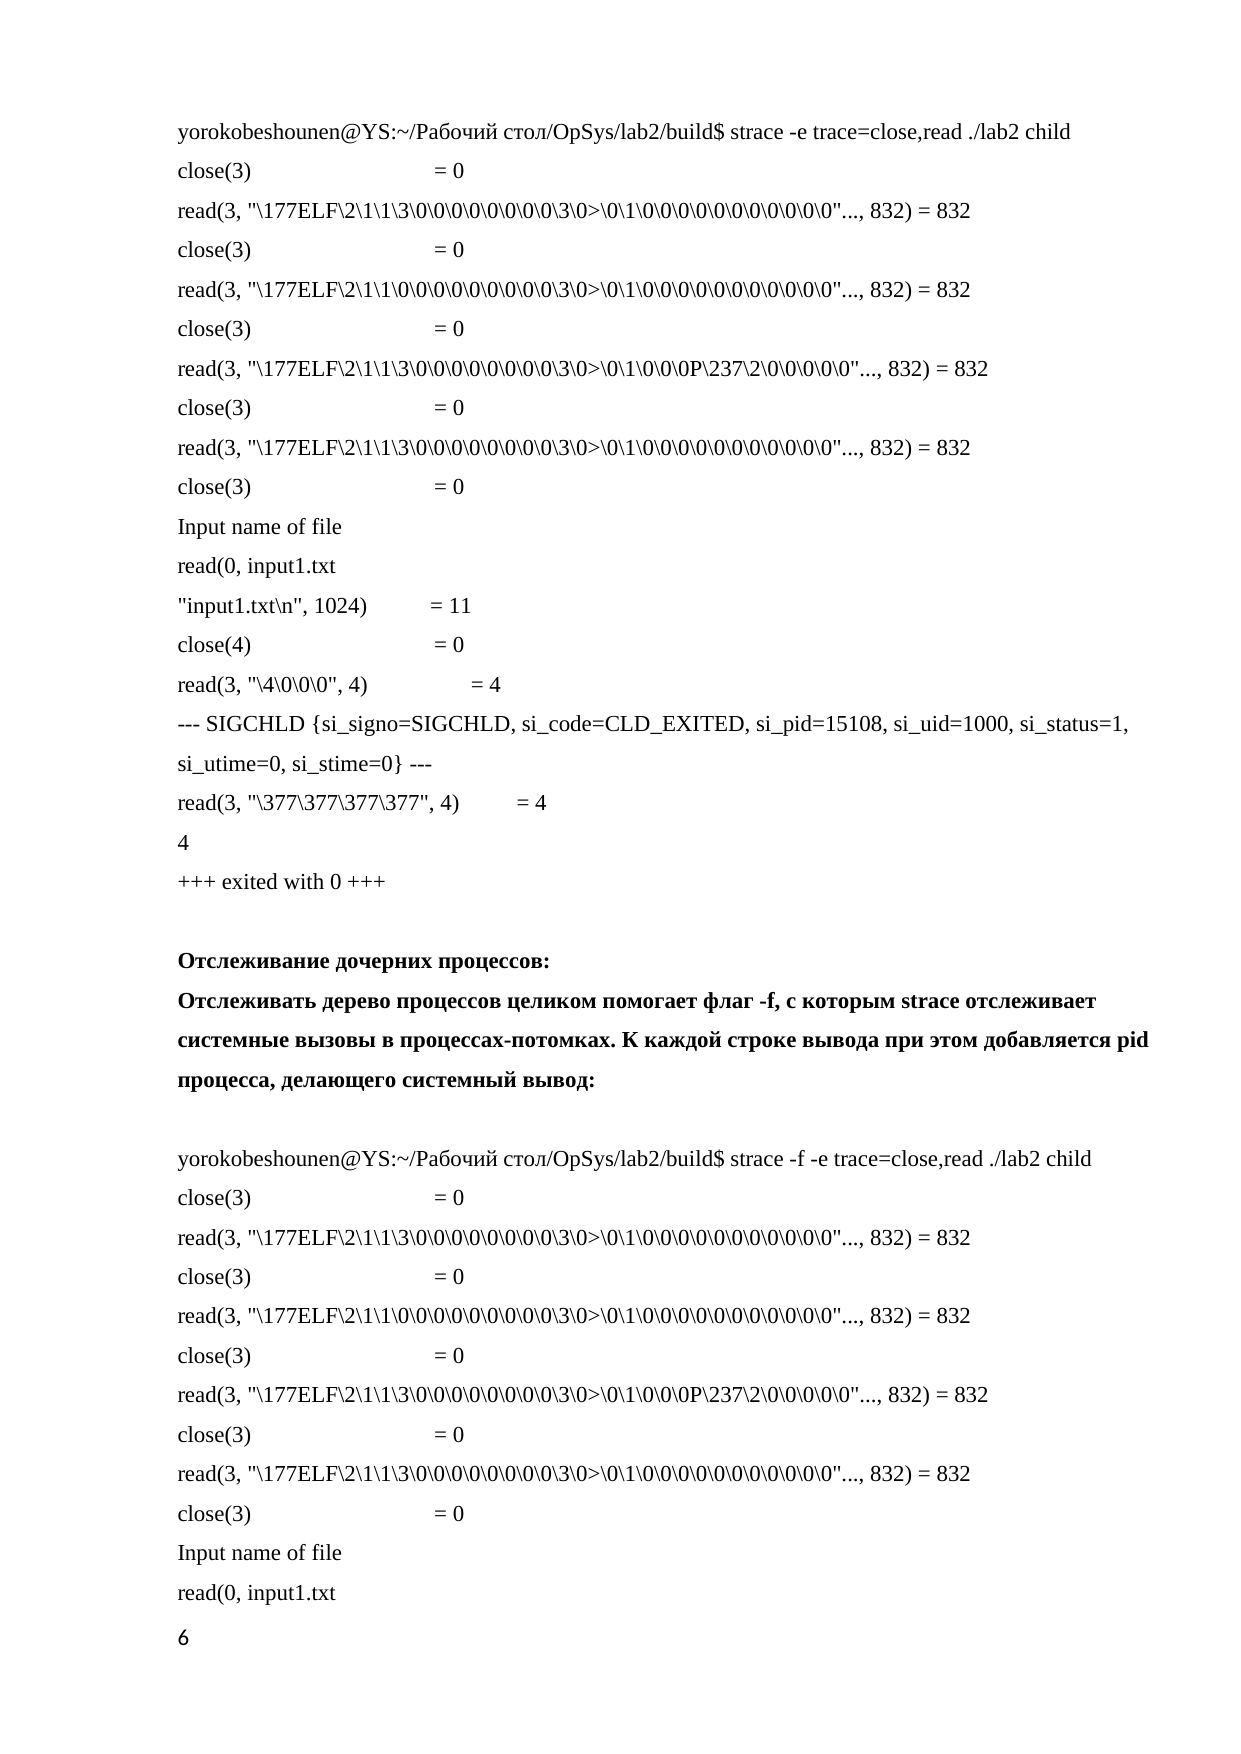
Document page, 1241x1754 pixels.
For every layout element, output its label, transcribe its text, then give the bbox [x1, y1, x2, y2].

text Input name of file [177, 513, 1152, 539]
text read(3, "\177ELF\2\1\1\3\0\0\0\0\0\0\0\0\3\0>\0\1\0\0\0P\237\2\0\0\0\0\0"..., 832) = 832 [177, 1381, 1152, 1408]
text close(3) = 0 [177, 1342, 1152, 1368]
text read(3, "\177ELF\2\1\1\0\0\0\0\0\0\0\0\0\3\0>\0\1\0\0\0\0\0\0\0\0\0\0\0"..., 832) = 832 [177, 1302, 1152, 1329]
text Отслеживать дерево процессов целиком помогает флаг -f, с которым strace отслеживает системные вызовы в процессах-потомках. К каждой строке вывода при этом добавляется pid процесса, делающего системный вывод: [177, 987, 1152, 1092]
text close(4) = 0 [177, 631, 1152, 658]
text close(3) = 0 [177, 1500, 1152, 1526]
text yorokobeshounen@YS:~/Рабочий стол/OpSys/lab2/build$ strace -f -e trace=close,read ./lab2 child [177, 1144, 1152, 1171]
text close(3) = 0 [177, 158, 1152, 184]
text close(3) = 0 [177, 394, 1152, 421]
text read(3, "\177ELF\2\1\1\3\0\0\0\0\0\0\0\0\3\0>\0\1\0\0\0\0\0\0\0\0\0\0\0"..., 832) = 832 [177, 434, 1152, 460]
text close(3) = 0 [177, 316, 1152, 342]
text read(3, "\177ELF\2\1\1\3\0\0\0\0\0\0\0\0\3\0>\0\1\0\0\0\0\0\0\0\0\0\0\0"..., 832) = 832 [177, 1223, 1152, 1250]
text read(3, "\377\377\377\377", 4) = 4 [177, 789, 1152, 816]
text --- SIGCHLD {si_signo=SIGCHLD, si_code=CLD_EXITED, si_pid=15108, si_uid=1000, si_status=1, si_utime=0, si_stime=0} --- [177, 710, 1152, 776]
text close(3) = 0 [177, 1263, 1152, 1289]
text read(3, "\177ELF\2\1\1\3\0\0\0\0\0\0\0\0\3\0>\0\1\0\0\0\0\0\0\0\0\0\0\0"..., 832) = 832 [177, 1460, 1152, 1487]
text "input1.txt\n", 1024) = 11 [177, 592, 1152, 618]
text yorokobeshounen@YS:~/Рабочий стол/OpSys/lab2/build$ strace -e trace=close,read ./lab2 child [177, 118, 1152, 144]
text read(0, input1.txt [177, 1579, 1152, 1605]
text read(3, "\177ELF\2\1\1\3\0\0\0\0\0\0\0\0\3\0>\0\1\0\0\0P\237\2\0\0\0\0\0"..., 832) = 832 [177, 355, 1152, 381]
text close(3) = 0 [177, 1421, 1152, 1447]
text +++ exited with 0 +++ [177, 868, 1152, 894]
text close(3) = 0 [177, 473, 1152, 500]
text Input name of file [177, 1539, 1152, 1566]
text close(3) = 0 [177, 237, 1152, 263]
text read(3, "\4\0\0\0", 4) = 4 [177, 671, 1152, 697]
text close(3) = 0 [177, 1184, 1152, 1210]
text 4 [177, 829, 1152, 855]
text Отслеживание дочерних процессов: [177, 947, 1152, 973]
text read(3, "\177ELF\2\1\1\0\0\0\0\0\0\0\0\0\3\0>\0\1\0\0\0\0\0\0\0\0\0\0\0"..., 832) = 832 [177, 276, 1152, 302]
text read(3, "\177ELF\2\1\1\3\0\0\0\0\0\0\0\0\3\0>\0\1\0\0\0\0\0\0\0\0\0\0\0"..., 832) = 832 [177, 197, 1152, 223]
text read(0, input1.txt [177, 552, 1152, 579]
